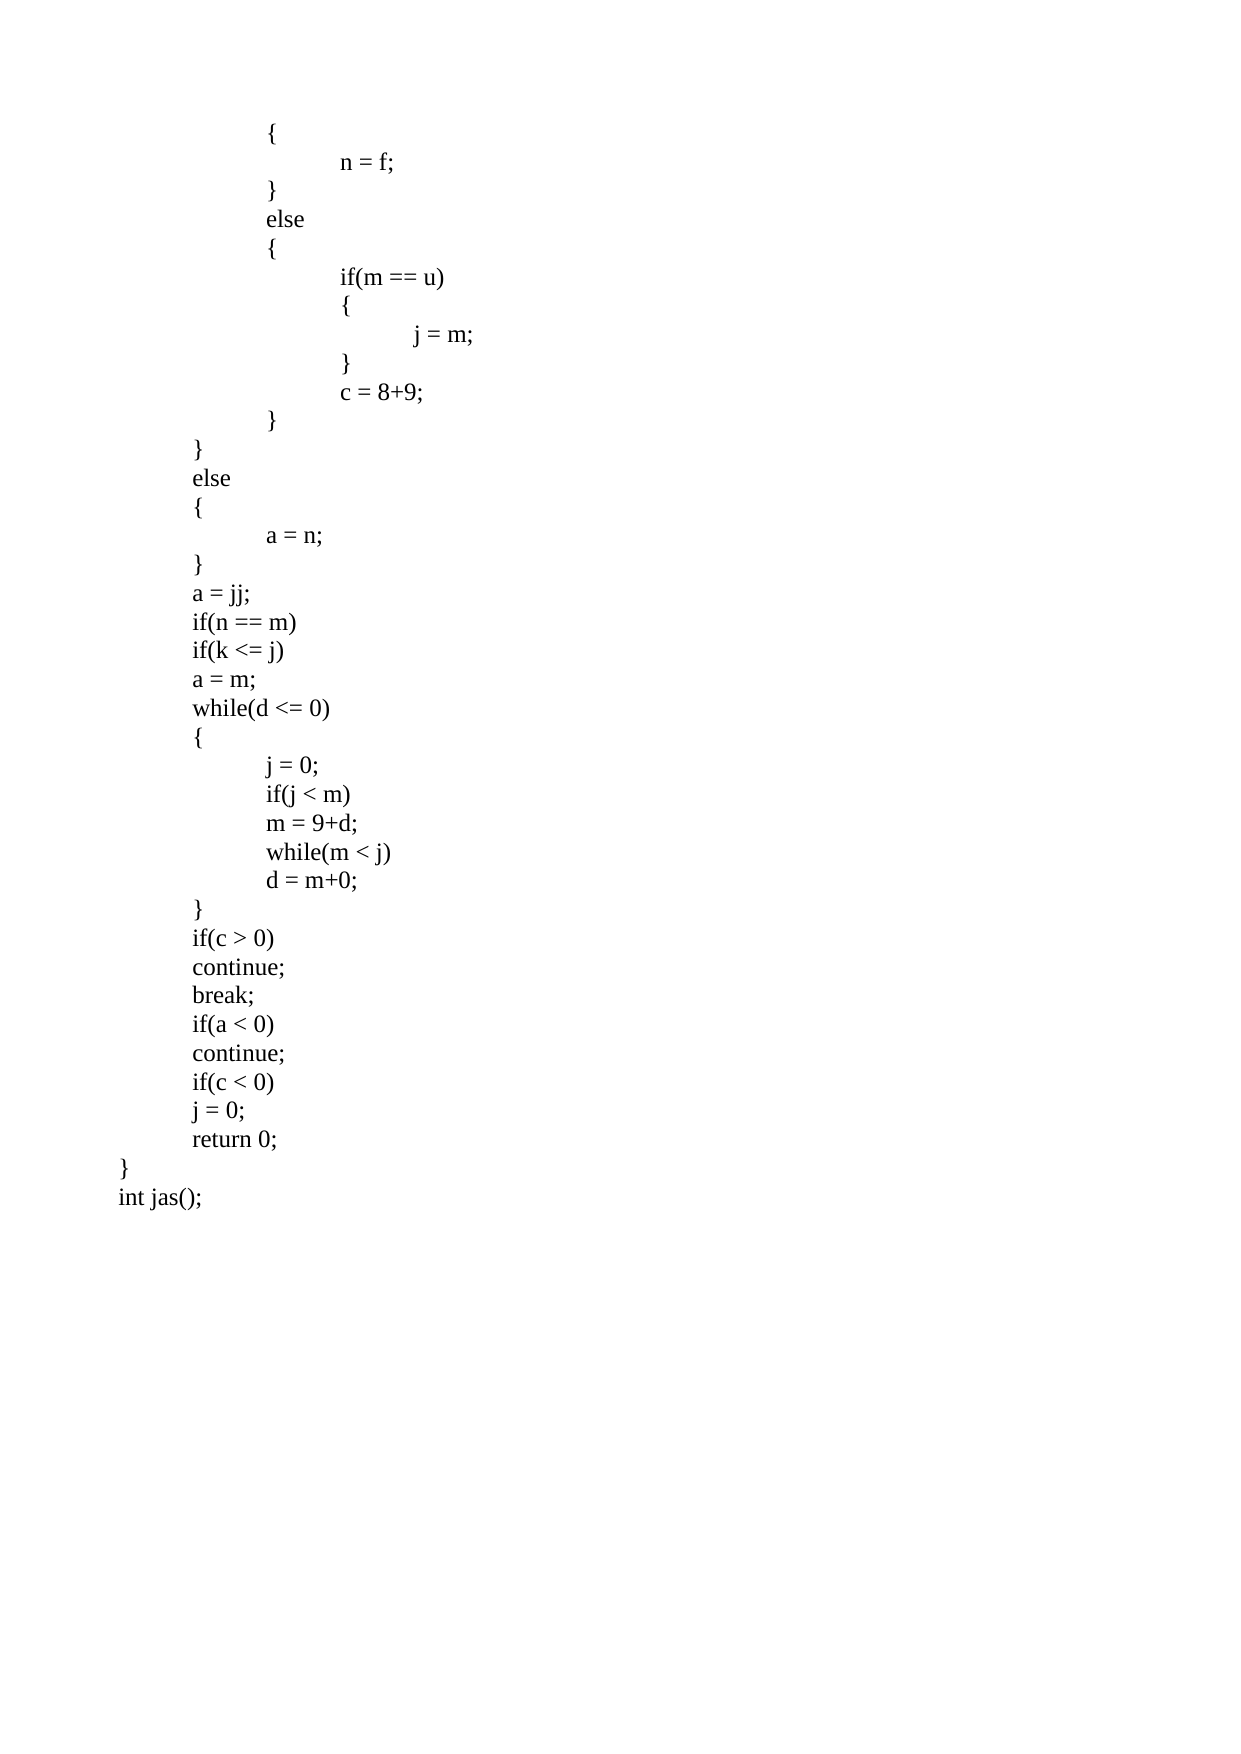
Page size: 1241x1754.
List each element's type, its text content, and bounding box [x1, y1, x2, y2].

text { [118, 118, 1122, 147]
text if(m == u) [118, 262, 1122, 291]
text } [118, 549, 1122, 578]
text continue; [118, 952, 1122, 981]
text } [118, 406, 1122, 434]
text d = m+0; [118, 866, 1122, 894]
text if(a < 0) [118, 1009, 1122, 1038]
text while(m < j) [118, 837, 1122, 866]
text { [118, 722, 1122, 751]
text else [118, 204, 1122, 233]
text m = 9+d; [118, 808, 1122, 837]
text } [118, 894, 1122, 923]
text j = 0; [118, 1096, 1122, 1124]
text if(c > 0) [118, 923, 1122, 952]
text } [118, 434, 1122, 463]
text else [118, 463, 1122, 492]
text return 0; [118, 1124, 1122, 1153]
text while(d <= 0) [118, 693, 1122, 722]
text continue; [118, 1038, 1122, 1067]
text { [118, 233, 1122, 262]
text if(k <= j) [118, 636, 1122, 664]
text int jas(); [118, 1182, 1122, 1211]
text c = 8+9; [118, 377, 1122, 406]
text if(n == m) [118, 607, 1122, 636]
text } [118, 1153, 1122, 1182]
text { [118, 291, 1122, 319]
text a = n; [118, 521, 1122, 549]
text } [118, 348, 1122, 377]
text } [118, 176, 1122, 204]
text if(c < 0) [118, 1067, 1122, 1096]
text { [118, 492, 1122, 521]
text a = m; [118, 664, 1122, 693]
text if(j < m) [118, 779, 1122, 808]
text j = m; [118, 319, 1122, 348]
text a = jj; [118, 578, 1122, 607]
text n = f; [118, 147, 1122, 176]
text j = 0; [118, 751, 1122, 779]
text break; [118, 981, 1122, 1009]
